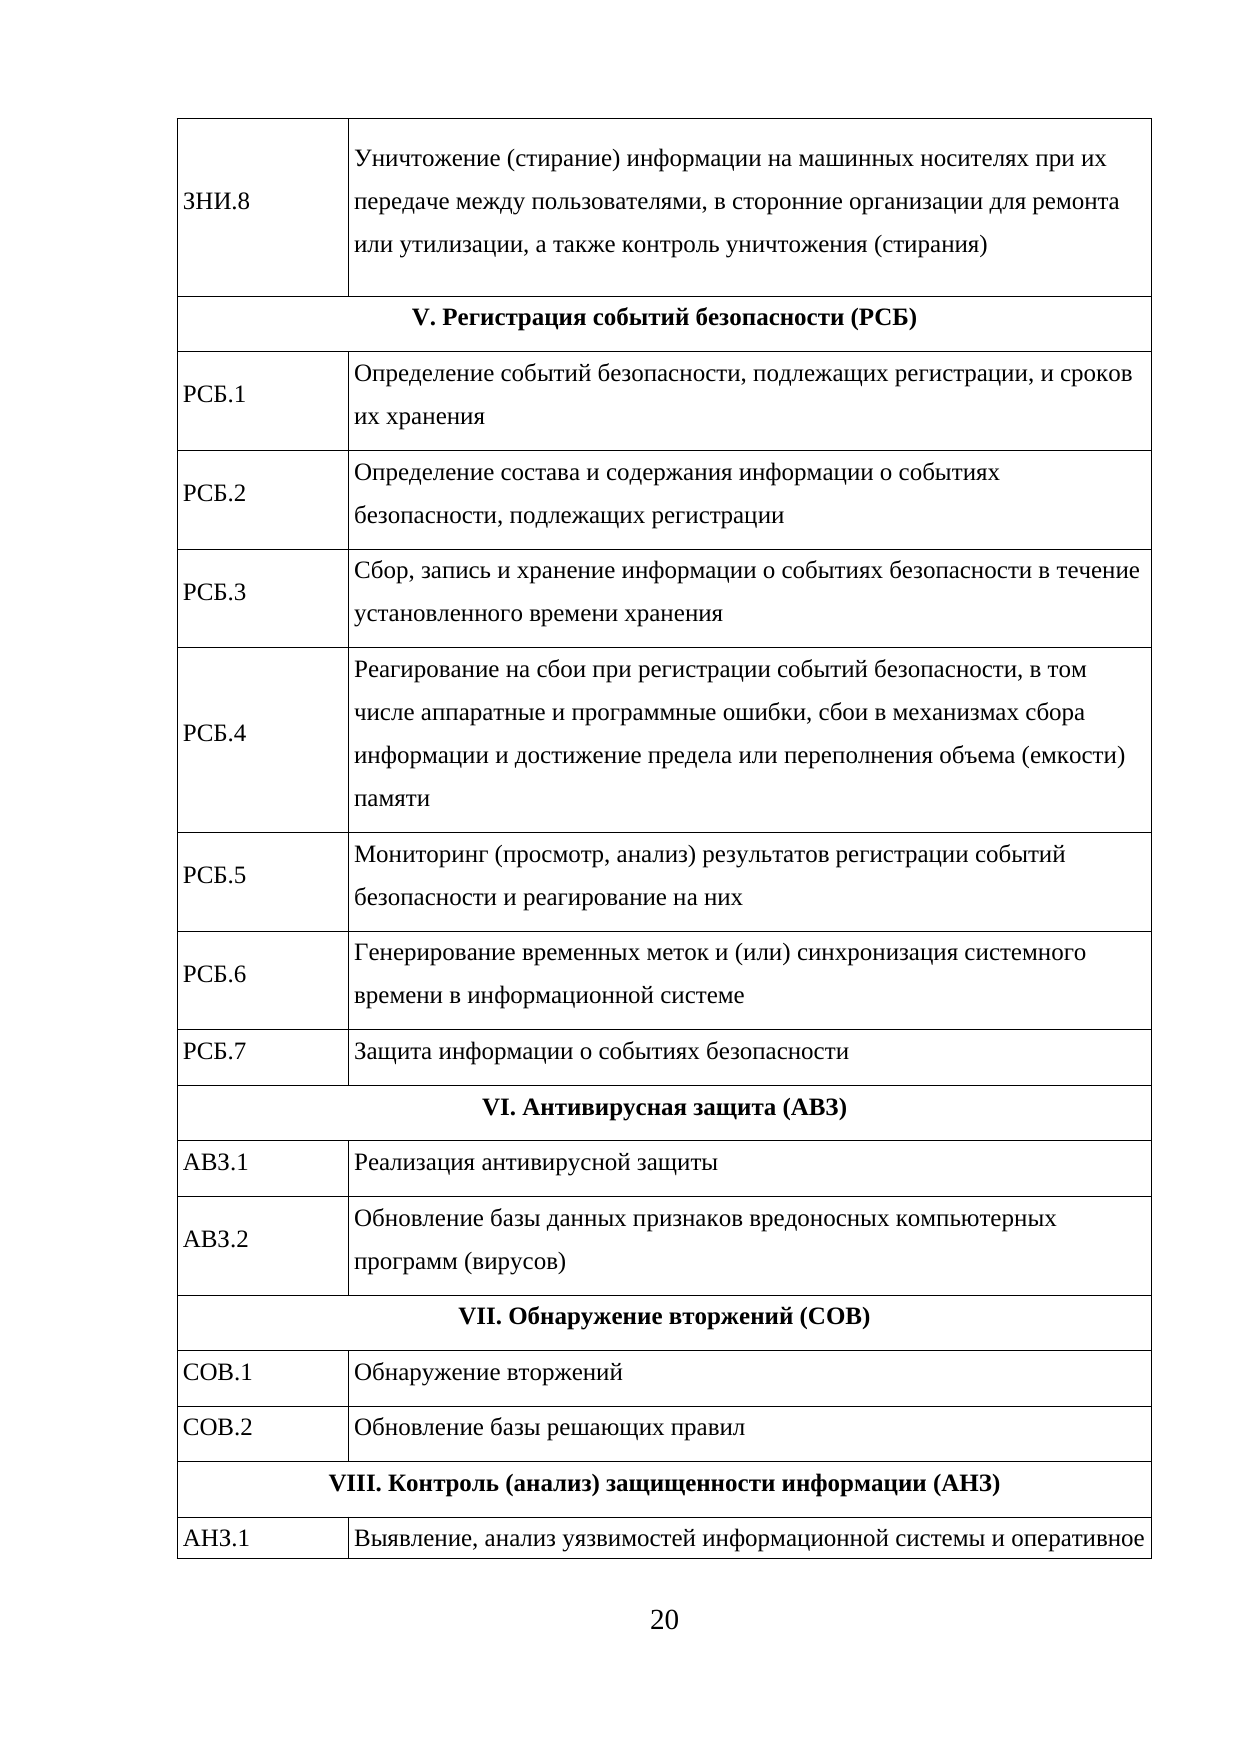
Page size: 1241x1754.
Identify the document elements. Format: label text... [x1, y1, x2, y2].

table_cell Мониторинг (просмотр, анализ) результатов регистрации событий безопасности и реагирование на них [349, 833, 1151, 931]
table_cell VII. Обнаружение вторжений (СОВ) [178, 1296, 1151, 1350]
table_cell Защита информации о событиях безопасности [349, 1030, 1151, 1085]
table_cell Реагирование на сбои при регистрации событий безопасности, в том числе аппаратные и программные ошибки, сбои в механизмах сбора информации и достижение предела или переполнения объема (емкости) памяти [349, 648, 1151, 832]
table_cell V. Регистрация событий безопасности (РСБ) [178, 297, 1151, 351]
table_cell АНЗ.1 [178, 1518, 348, 1558]
table_cell Генерирование временных меток и (или) синхронизация системного времени в информационной системе [349, 932, 1151, 1029]
table_cell Определение событий безопасности, подлежащих регистрации, и сроков их хранения [349, 352, 1151, 450]
table_cell VI. Антивирусная защита (АВЗ) [178, 1086, 1151, 1140]
table_cell РСБ.7 [178, 1030, 348, 1085]
table_cell СОВ.2 [178, 1407, 348, 1461]
table_cell Обновление базы данных признаков вредоносных компьютерных программ (вирусов) [349, 1197, 1151, 1294]
table_cell РСБ.2 [178, 451, 348, 548]
table_cell АВЗ.1 [178, 1141, 348, 1196]
table_cell Уничтожение (стирание) информации на машинных носителях при их передаче между пользователями, в сторонние организации для ремонта или утилизации, а также контроль уничтожения (стирания) [349, 119, 1151, 296]
table_cell РСБ.3 [178, 550, 348, 647]
table_cell Обнаружение вторжений [349, 1351, 1151, 1406]
table_cell РСБ.1 [178, 352, 348, 450]
table_cell Реализация антивирусной защиты [349, 1141, 1151, 1196]
table_cell РСБ.6 [178, 932, 348, 1029]
table_cell АВЗ.2 [178, 1197, 348, 1294]
table_cell СОВ.1 [178, 1351, 348, 1406]
table_cell РСБ.4 [178, 648, 348, 832]
table_cell Обновление базы решающих правил [349, 1407, 1151, 1461]
table_cell ЗНИ.8 [178, 119, 348, 296]
table_cell VIII. Контроль (анализ) защищенности информации (АНЗ) [178, 1462, 1151, 1517]
table_cell Выявление, анализ уязвимостей информационной системы и оперативное [349, 1518, 1151, 1558]
table_cell Определение состава и содержания информации о событиях безопасности, подлежащих регистрации [349, 451, 1151, 548]
table_cell РСБ.5 [178, 833, 348, 931]
table_cell Сбор, запись и хранение информации о событиях безопасности в течение установленного времени хранения [349, 550, 1151, 647]
